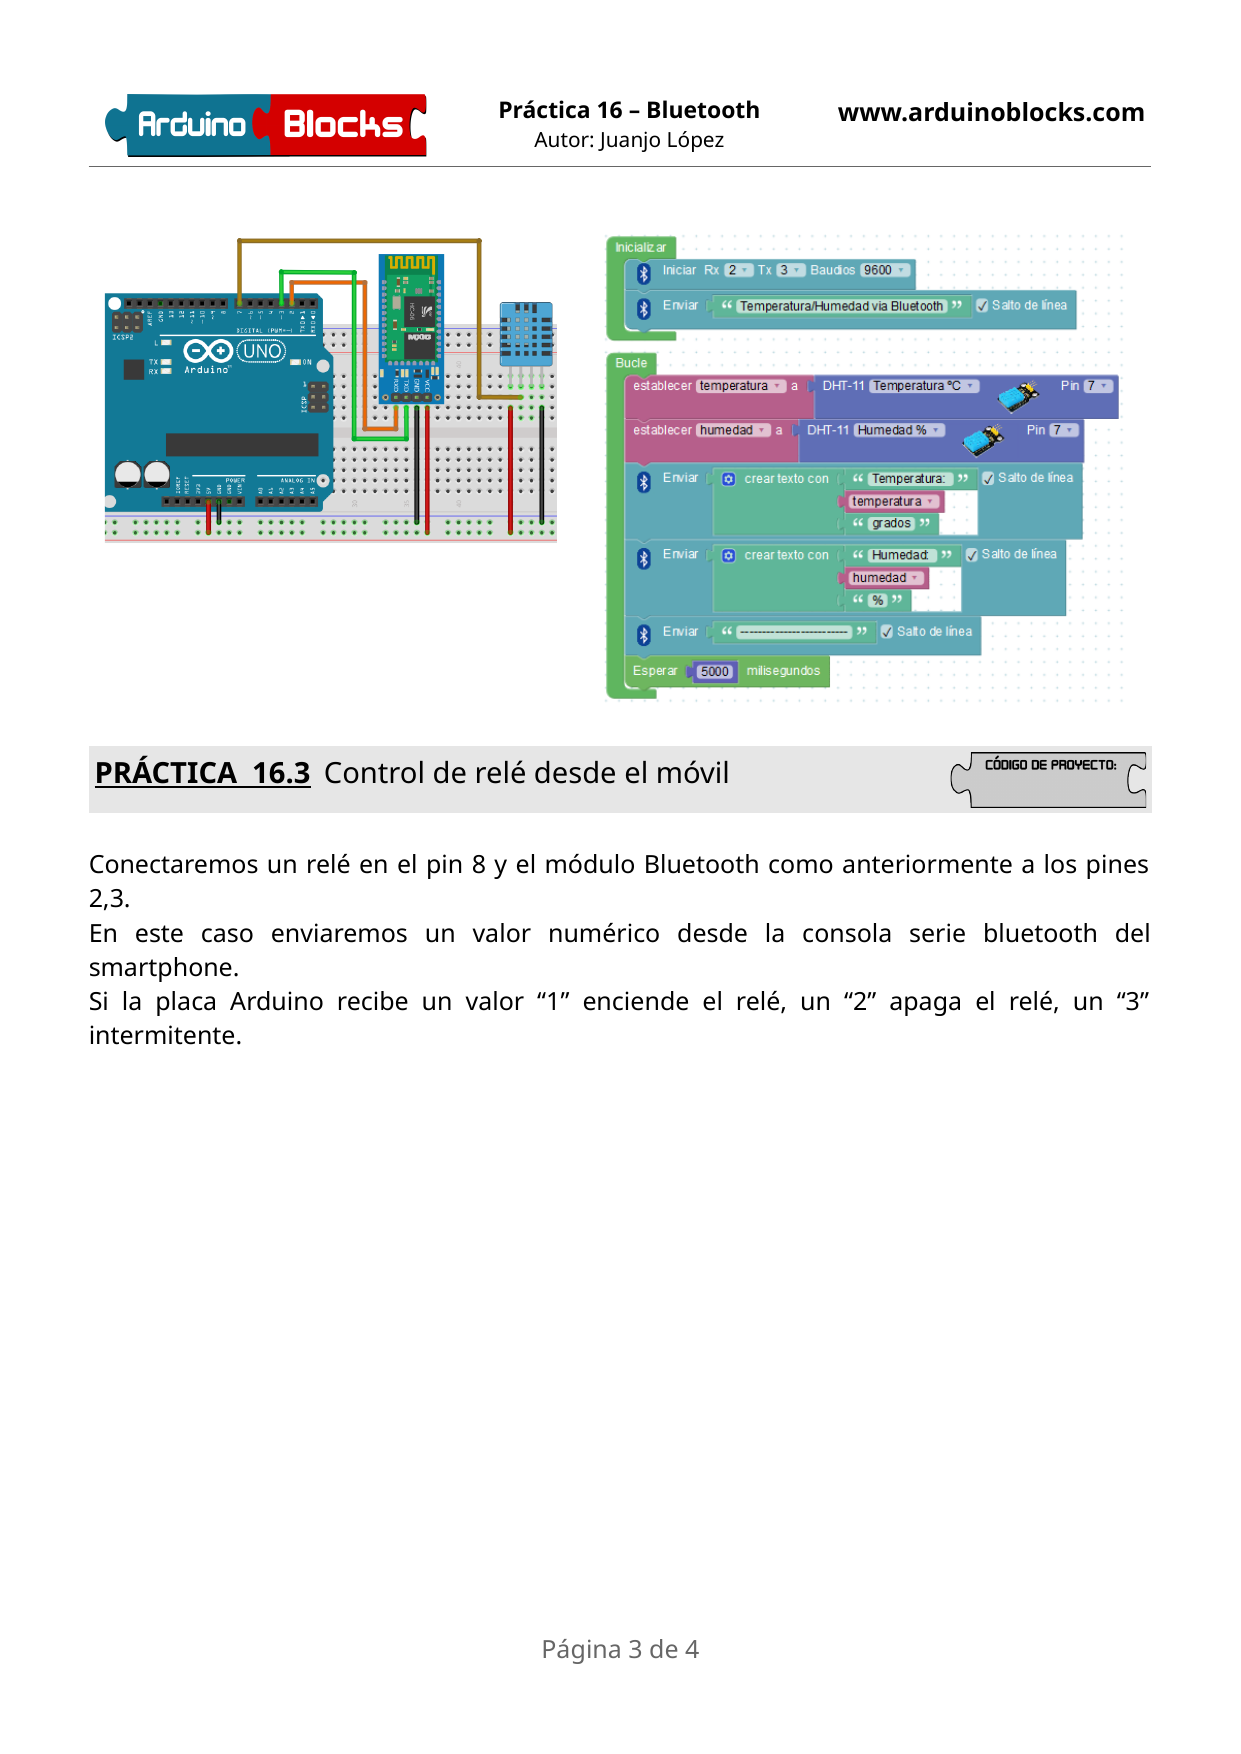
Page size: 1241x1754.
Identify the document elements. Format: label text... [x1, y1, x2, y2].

table_header [89, 224, 573, 712]
picture [105, 94, 427, 157]
text En este caso enviaremos un valor numérico desde la consola serie bluetooth del smartphone. [88, 915, 1152, 983]
picture [950, 752, 1147, 808]
picture [104, 230, 557, 547]
text Si la placa Arduino recibe un valor “1” enciende el relé, un “2” apaga el relé, un “3” intermitente. [88, 983, 1152, 1051]
text Conectaremos un relé en el pin 8 y el módulo Bluetooth como anteriormente a los pines 2,3. [88, 847, 1152, 915]
table_header PRÁCTICA 16.3 [89, 746, 318, 813]
table_header [573, 224, 1151, 712]
table_header [945, 746, 1152, 813]
table_header Control de relé desde el móvil [318, 746, 945, 813]
picture [597, 230, 1127, 707]
